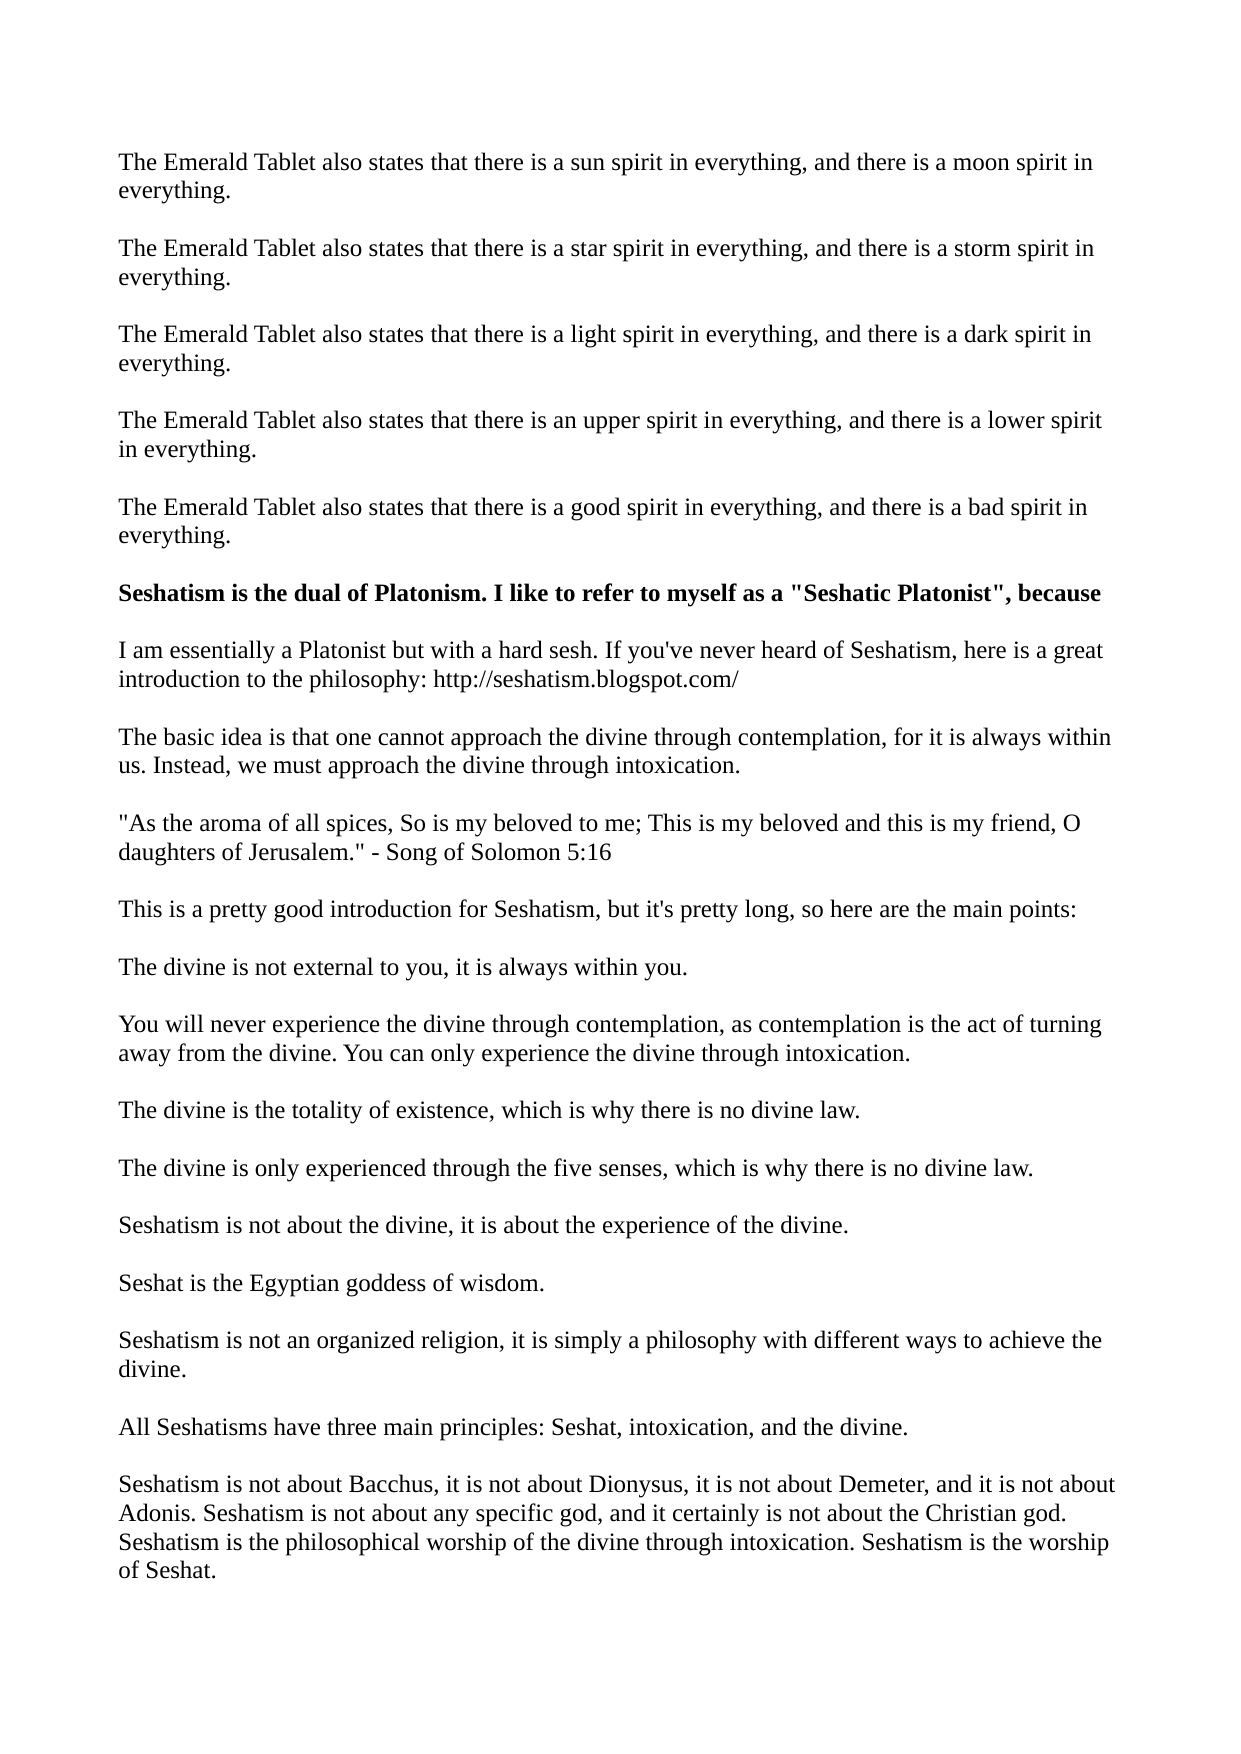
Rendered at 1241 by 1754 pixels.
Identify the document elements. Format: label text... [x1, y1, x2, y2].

text This is a pretty good introduction for Seshatism, but it's pretty long, so here are the main points: [118, 894, 1122, 923]
text The Emerald Tablet also states that there is a good spirit in everything, and there is a bad spirit in everything. [118, 492, 1122, 549]
text I am essentially a Platonist but with a hard sesh. If you've never heard of Seshatism, here is a great introduction to the philosophy: http://seshatism.blogspot.com/ [118, 636, 1122, 693]
text Seshat is the Egyptian goddess of wisdom. [118, 1268, 1122, 1297]
text You will never experience the divine through contemplation, as contemplation is the act of turning away from the divine. You can only experience the divine through intoxication. [118, 1009, 1122, 1067]
text The Emerald Tablet also states that there is an upper spirit in everything, and there is a lower spirit in everything. [118, 406, 1122, 463]
text The Emerald Tablet also states that there is a sun spirit in everything, and there is a moon spirit in everything. [118, 147, 1122, 204]
text The Emerald Tablet also states that there is a light spirit in everything, and there is a dark spirit in everything. [118, 319, 1122, 377]
text The Emerald Tablet also states that there is a star spirit in everything, and there is a storm spirit in everything. [118, 233, 1122, 291]
text The basic idea is that one cannot approach the divine through contemplation, for it is always within us. Instead, we must approach the divine through intoxication. [118, 722, 1122, 779]
text Seshatism is not about the divine, it is about the experience of the divine. [118, 1211, 1122, 1239]
text The divine is the totality of existence, which is why there is no divine law. [118, 1096, 1122, 1124]
text Seshatism is not an organized religion, it is simply a philosophy with different ways to achieve the divine. [118, 1326, 1122, 1383]
text The divine is only experienced through the five senses, which is why there is no divine law. [118, 1153, 1122, 1182]
text The divine is not external to you, it is always within you. [118, 952, 1122, 981]
text Seshatism is not about Bacchus, it is not about Dionysus, it is not about Demeter, and it is not about Adonis. Seshatism is not about any specific god, and it certainly is not about the Christian god. Seshatism is the philosophical worship of the divine through intoxication. Seshatism is the worship of Seshat. [118, 1469, 1122, 1584]
text All Seshatisms have three main principles: Seshat, intoxication, and the divine. [118, 1412, 1122, 1441]
text Seshatism is the dual of Platonism. I like to refer to myself as a "Seshatic Platonist", because [118, 578, 1122, 607]
text "As the aroma of all spices, So is my beloved to me; This is my beloved and this is my friend, O daughters of Jerusalem." - Song of Solomon 5:16 [118, 808, 1122, 866]
